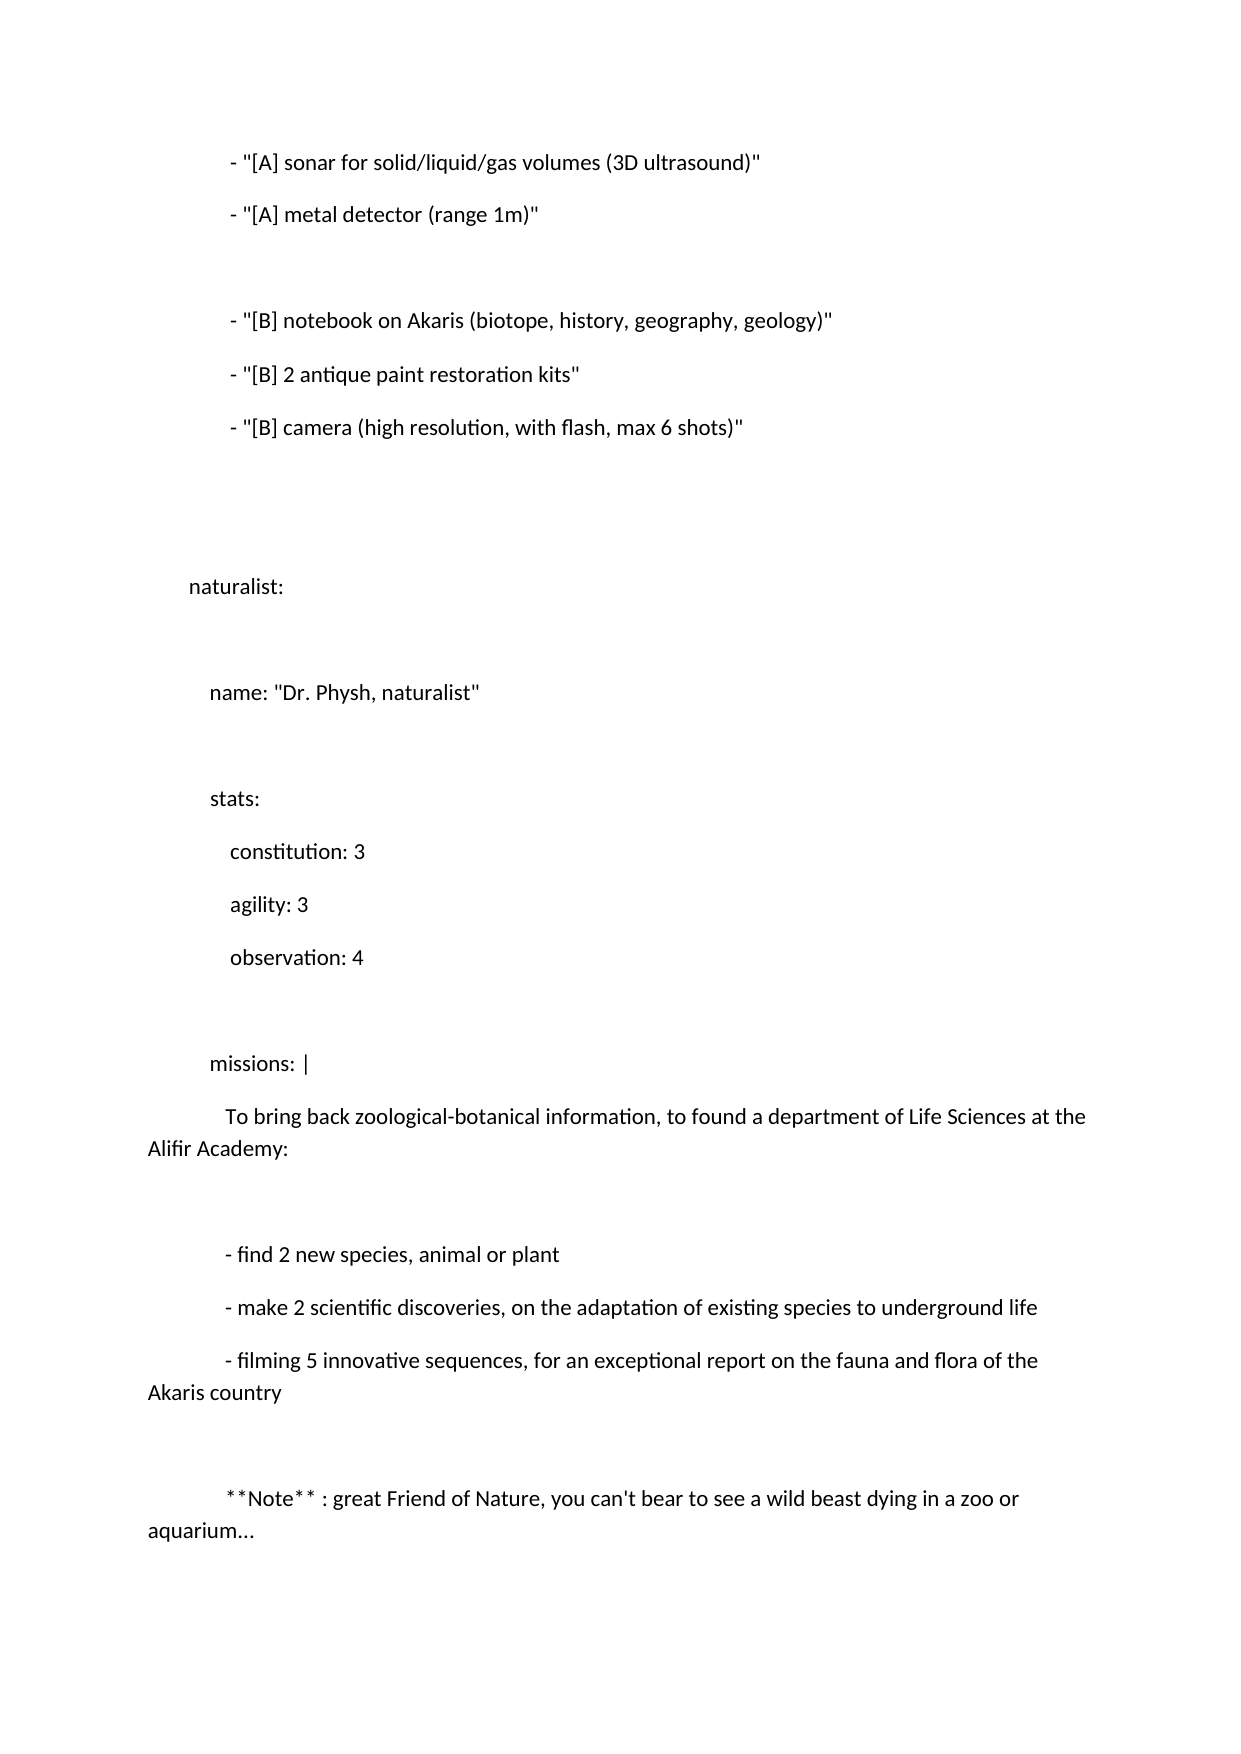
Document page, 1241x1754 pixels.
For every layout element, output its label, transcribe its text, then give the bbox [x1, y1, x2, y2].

text - make 2 scientific discoveries, on the adaptation of existing species to underground life [148, 1293, 1093, 1321]
text agility: 3 [148, 890, 1093, 918]
text - "[B] camera (high resolution, with flash, max 6 shots)" [148, 413, 1093, 441]
text To bring back zoological-botanical information, to found a department of Life Sciences at the Alifir Academy: [148, 1102, 1093, 1162]
text missions: | [148, 1049, 1093, 1077]
text **Note** : great Friend of Nature, you can't bear to see a wild beast dying in a zoo or aquarium... [148, 1484, 1093, 1545]
text - filming 5 innovative sequences, for an exceptional report on the fauna and flora of the Akaris country [148, 1346, 1093, 1406]
text name: "Dr. Physh, naturalist" [148, 678, 1093, 706]
text - "[B] notebook on Akaris (biotope, history, geography, geology)" [148, 307, 1093, 335]
text - find 2 new species, animal or plant [148, 1240, 1093, 1268]
text - "[B] 2 antique paint restoration kits" [148, 360, 1093, 388]
text observation: 4 [148, 943, 1093, 971]
text - "[A] sonar for solid/liquid/gas volumes (3D ultrasound)" [148, 148, 1093, 176]
text stats: [148, 784, 1093, 812]
text constitution: 3 [148, 837, 1093, 865]
text - "[A] metal detector (range 1m)" [148, 201, 1093, 229]
text naturalist: [148, 572, 1093, 600]
